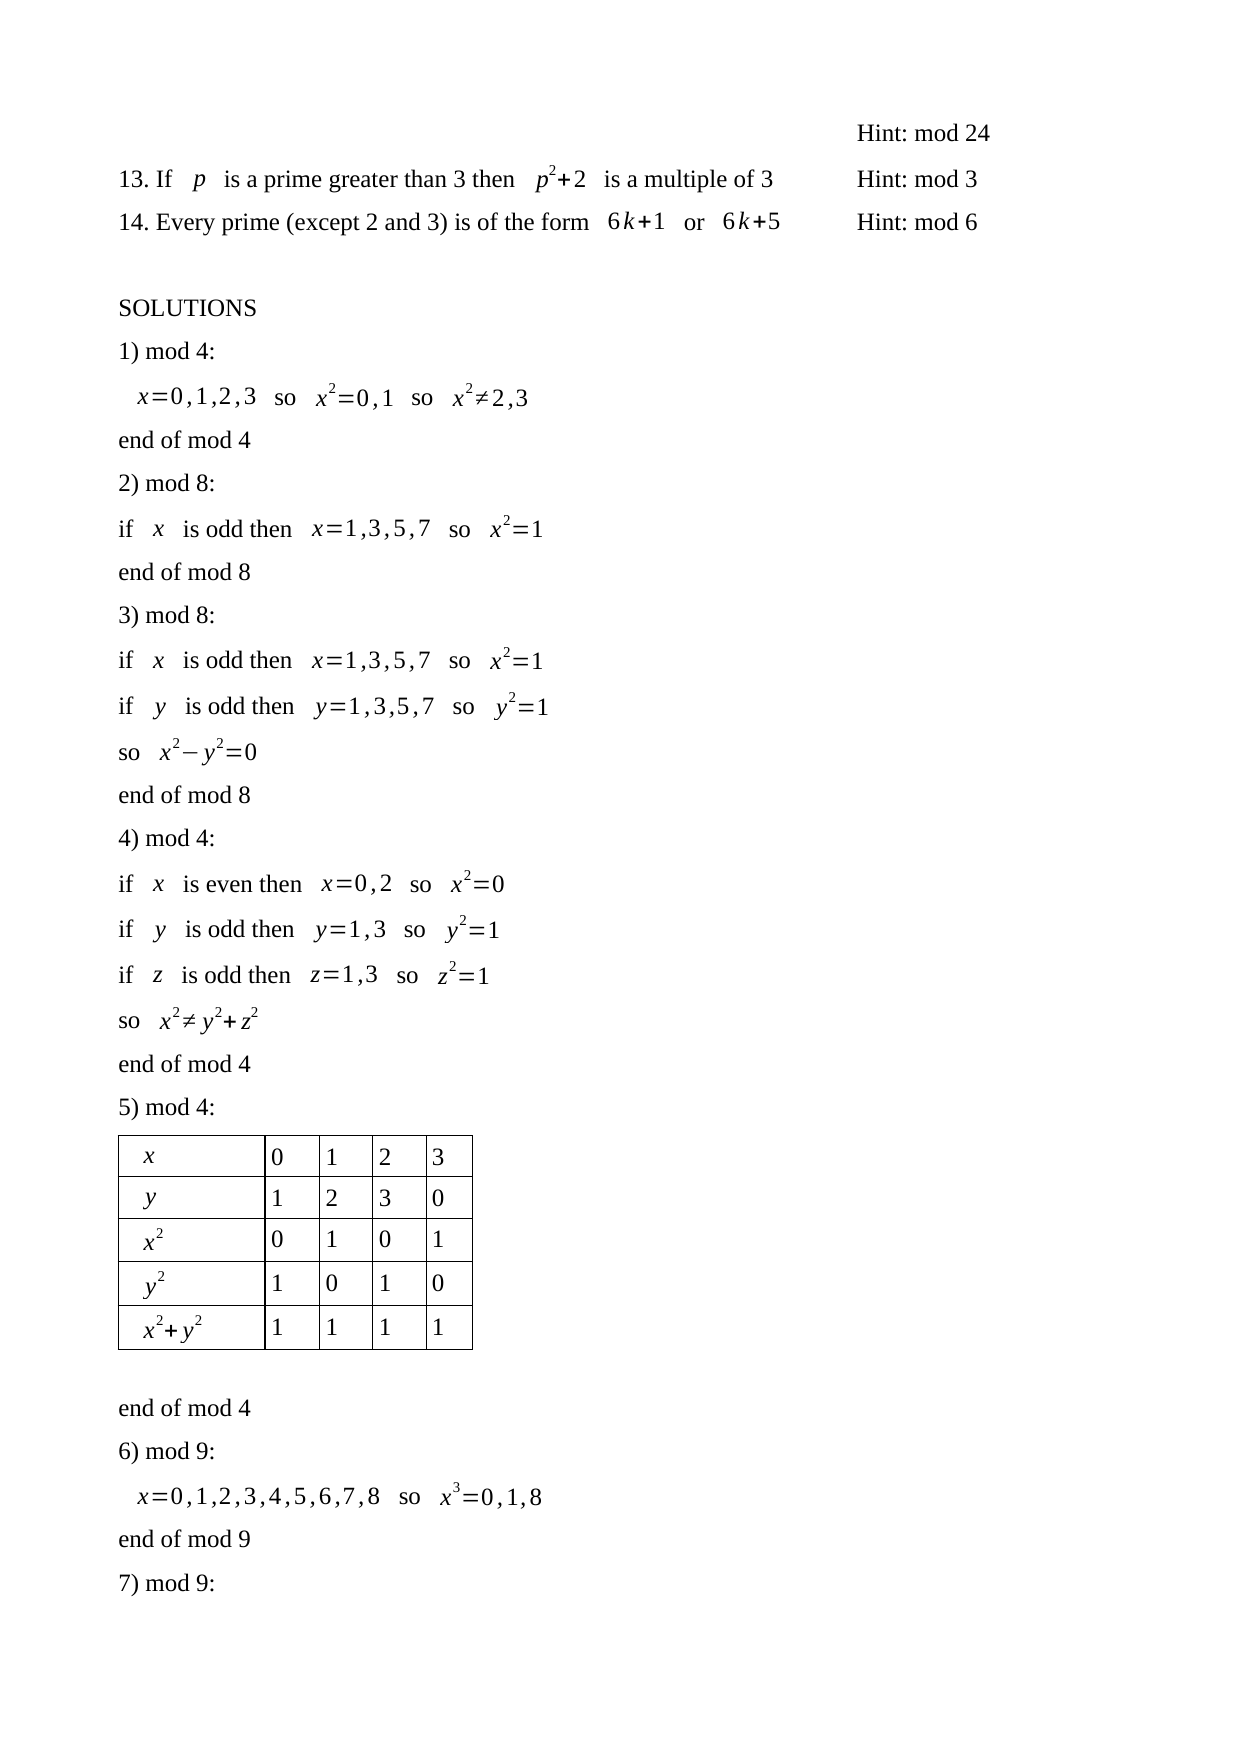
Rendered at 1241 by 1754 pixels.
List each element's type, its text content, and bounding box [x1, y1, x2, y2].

text 3) mod 8: [118, 600, 1122, 629]
table_cell 1 [320, 1219, 372, 1261]
text 2) mod 8: [118, 468, 1122, 497]
table_header 0 [266, 1136, 319, 1176]
text Hint: mod 24 [118, 118, 1122, 147]
table_cell [119, 1306, 264, 1348]
text so [118, 1003, 1122, 1034]
table_cell 0 [427, 1177, 472, 1217]
text SOLUTIONS [118, 293, 1122, 322]
text so [118, 734, 1122, 766]
table_cell 1 [266, 1177, 319, 1217]
text end of mod 8 [118, 557, 1122, 586]
text ifis odd thenso [118, 643, 1122, 674]
text 7) mod 9: [118, 1568, 1122, 1596]
table_cell 1 [427, 1219, 472, 1261]
table_cell [119, 1262, 264, 1305]
text end of mod 8 [118, 780, 1122, 809]
text 14. Every prime (except 2 and 3) is of the formor Hint: mod 6 [118, 207, 1122, 236]
text ifis odd thenso [118, 511, 1122, 542]
text end of mod 4 [118, 1393, 1122, 1421]
text ifis odd thenso [118, 912, 1122, 943]
text so [118, 1479, 1122, 1510]
table_cell 0 [427, 1262, 472, 1305]
table_header [119, 1136, 264, 1176]
table_cell 0 [266, 1219, 319, 1261]
text ifis odd thenso [118, 689, 1122, 720]
text ifis even thenso [118, 866, 1122, 897]
text soso [118, 379, 1122, 411]
text 13. Ifis a prime greater than 3 thenis a multiple of 3 Hint: mod 3 [118, 161, 1122, 192]
table_header 2 [373, 1136, 426, 1176]
table_cell [119, 1177, 264, 1217]
table_cell 1 [373, 1306, 426, 1348]
table_cell 1 [373, 1262, 426, 1305]
table_header 3 [427, 1136, 472, 1176]
table_cell 1 [266, 1306, 319, 1348]
table_cell 1 [320, 1306, 372, 1348]
text 5) mod 4: [118, 1092, 1122, 1121]
table_cell 1 [427, 1306, 472, 1348]
text end of mod 9 [118, 1524, 1122, 1553]
text 6) mod 9: [118, 1436, 1122, 1464]
text ifis odd thenso [118, 957, 1122, 989]
text 1) mod 4: [118, 336, 1122, 365]
text 4) mod 4: [118, 823, 1122, 852]
text end of mod 4 [118, 1049, 1122, 1077]
table_cell 2 [320, 1177, 372, 1217]
table_cell 3 [373, 1177, 426, 1217]
table_cell [119, 1219, 264, 1261]
table_header 1 [320, 1136, 372, 1176]
table_cell 0 [373, 1219, 426, 1261]
table_cell 1 [266, 1262, 319, 1305]
table_cell 0 [320, 1262, 372, 1305]
text end of mod 4 [118, 425, 1122, 454]
